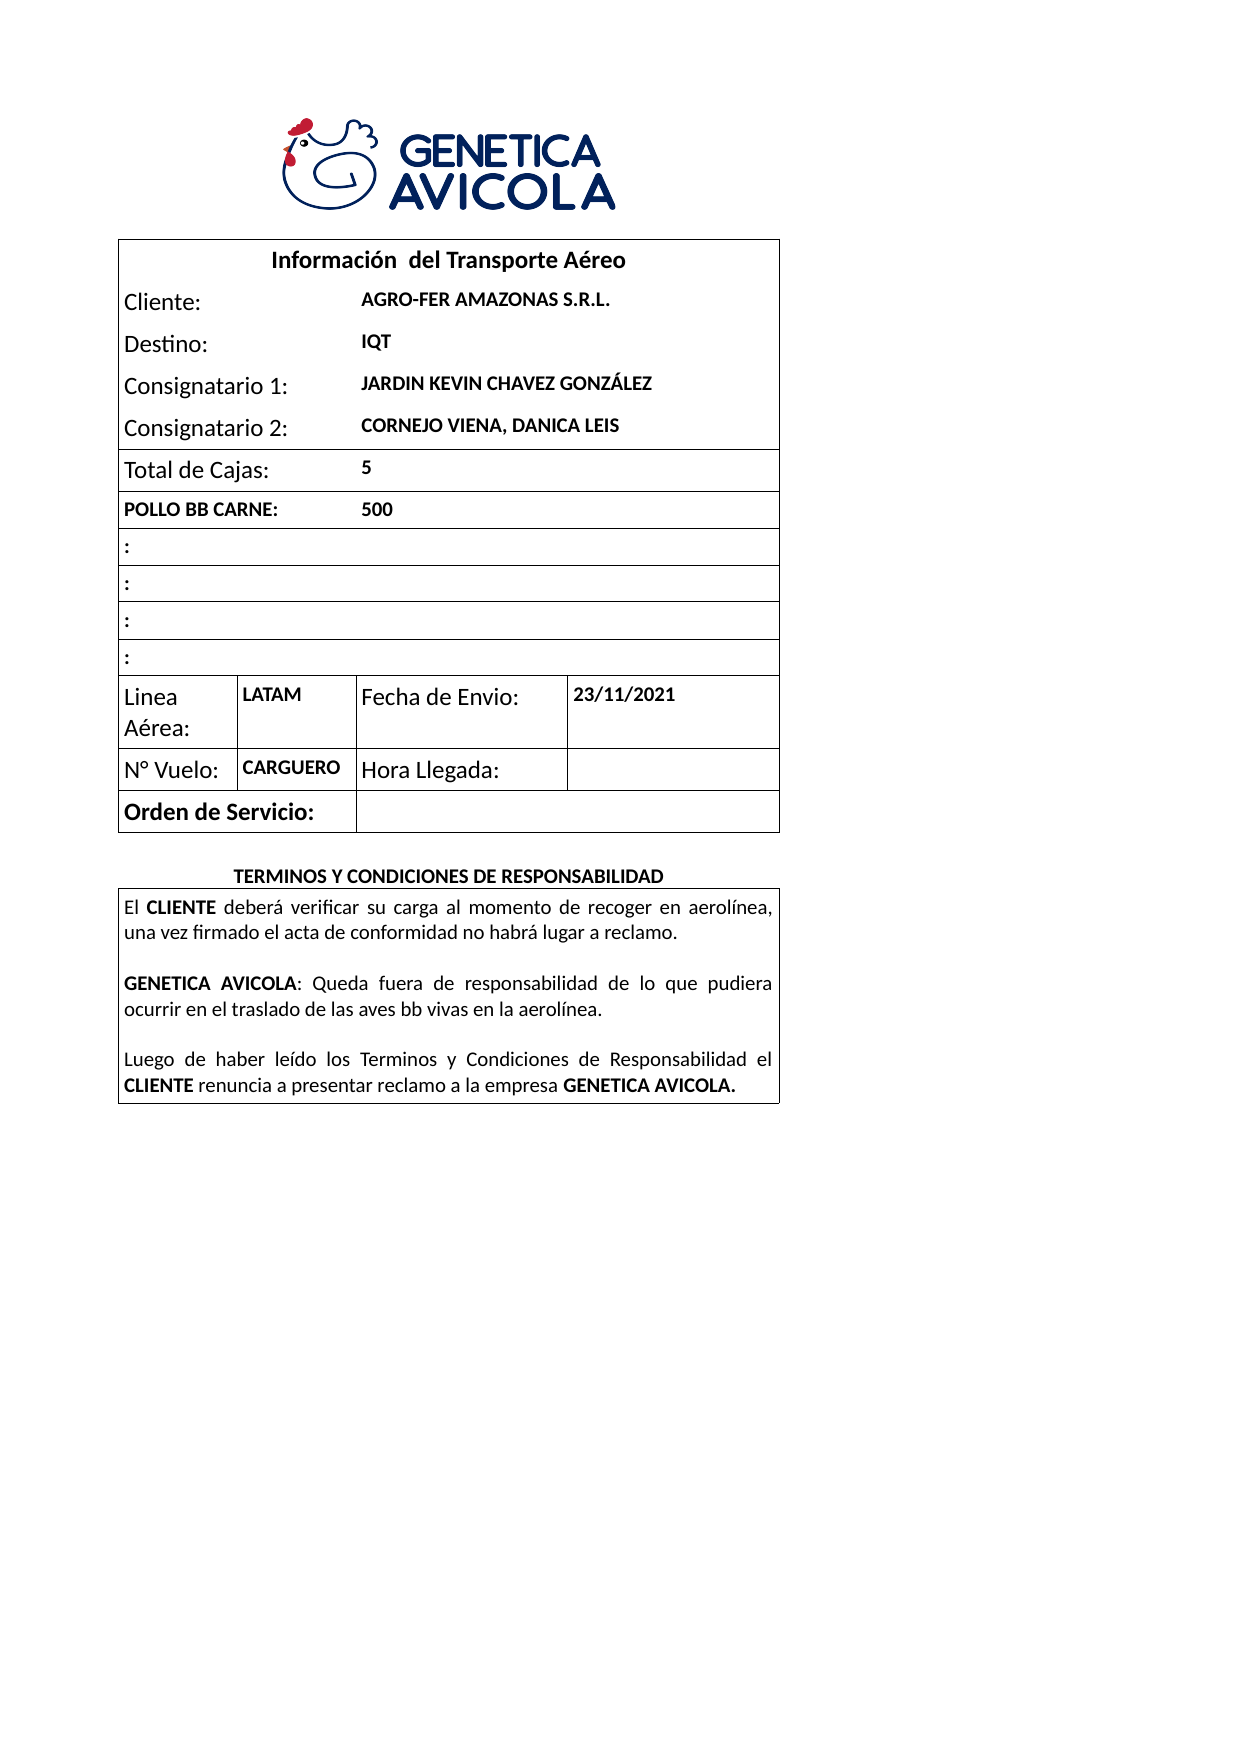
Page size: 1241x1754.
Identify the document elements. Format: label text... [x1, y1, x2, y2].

table_cell Linea Aérea: [119, 676, 237, 748]
table_cell LATAM [238, 676, 356, 748]
table_cell [356, 529, 779, 564]
table_cell Hora Llegada: [357, 749, 567, 790]
table_cell : [119, 602, 356, 638]
table_cell Fecha de Envio: [357, 676, 567, 748]
table_cell El CLIENTE deberá verificar su carga al momento de recoger en aerolínea, una vez firmado el acta de conformidad no habrá lugar a reclamo. GENETICA AVICOLA: Queda fuera de responsabilidad de lo que pudiera ocurrir en el traslado de las aves bb vivas en la aerolínea. Luego de haber leído los Terminos y Condiciones de Responsabilidad el CLIENTE renuncia a presentar reclamo a la empresa GENETICA AVICOLA. [119, 889, 779, 1103]
table_cell Cliente: [119, 281, 356, 322]
table_cell : [119, 566, 356, 601]
table_cell [356, 602, 779, 638]
table_cell 5 [356, 450, 779, 491]
table_cell Consignatario 1: [119, 365, 356, 406]
table_cell [356, 640, 779, 675]
table_cell POLLO BB CARNE: [119, 492, 356, 527]
table_cell CORNEJO VIENA, DANICA LEIS [356, 406, 779, 448]
table_cell Orden de Servicio: [119, 791, 356, 832]
table_cell 23/11/2021 [568, 676, 779, 748]
table_cell TERMINOS Y CONDICIONES DE RESPONSABILIDAD [118, 833, 779, 888]
table_cell JARDIN KEVIN CHAVEZ GONZÁLEZ [356, 365, 779, 406]
table_cell Total de Cajas: [119, 450, 356, 491]
table_cell : [119, 640, 356, 675]
table_cell AGRO-FER AMAZONAS S.R.L. [356, 281, 779, 322]
table_cell Destino: [119, 323, 356, 364]
table_cell N° Vuelo: [119, 749, 237, 790]
table_cell CARGUERO [238, 749, 356, 790]
table_cell : [119, 529, 356, 564]
table_cell [357, 791, 779, 832]
table_cell IQT [356, 323, 779, 364]
table_cell [568, 749, 779, 790]
table_cell 500 [356, 492, 779, 527]
table_cell [356, 566, 779, 601]
table_header Información del Transporte Aéreo [119, 240, 779, 281]
picture [282, 118, 616, 210]
table_cell Consignatario 2: [119, 406, 356, 448]
